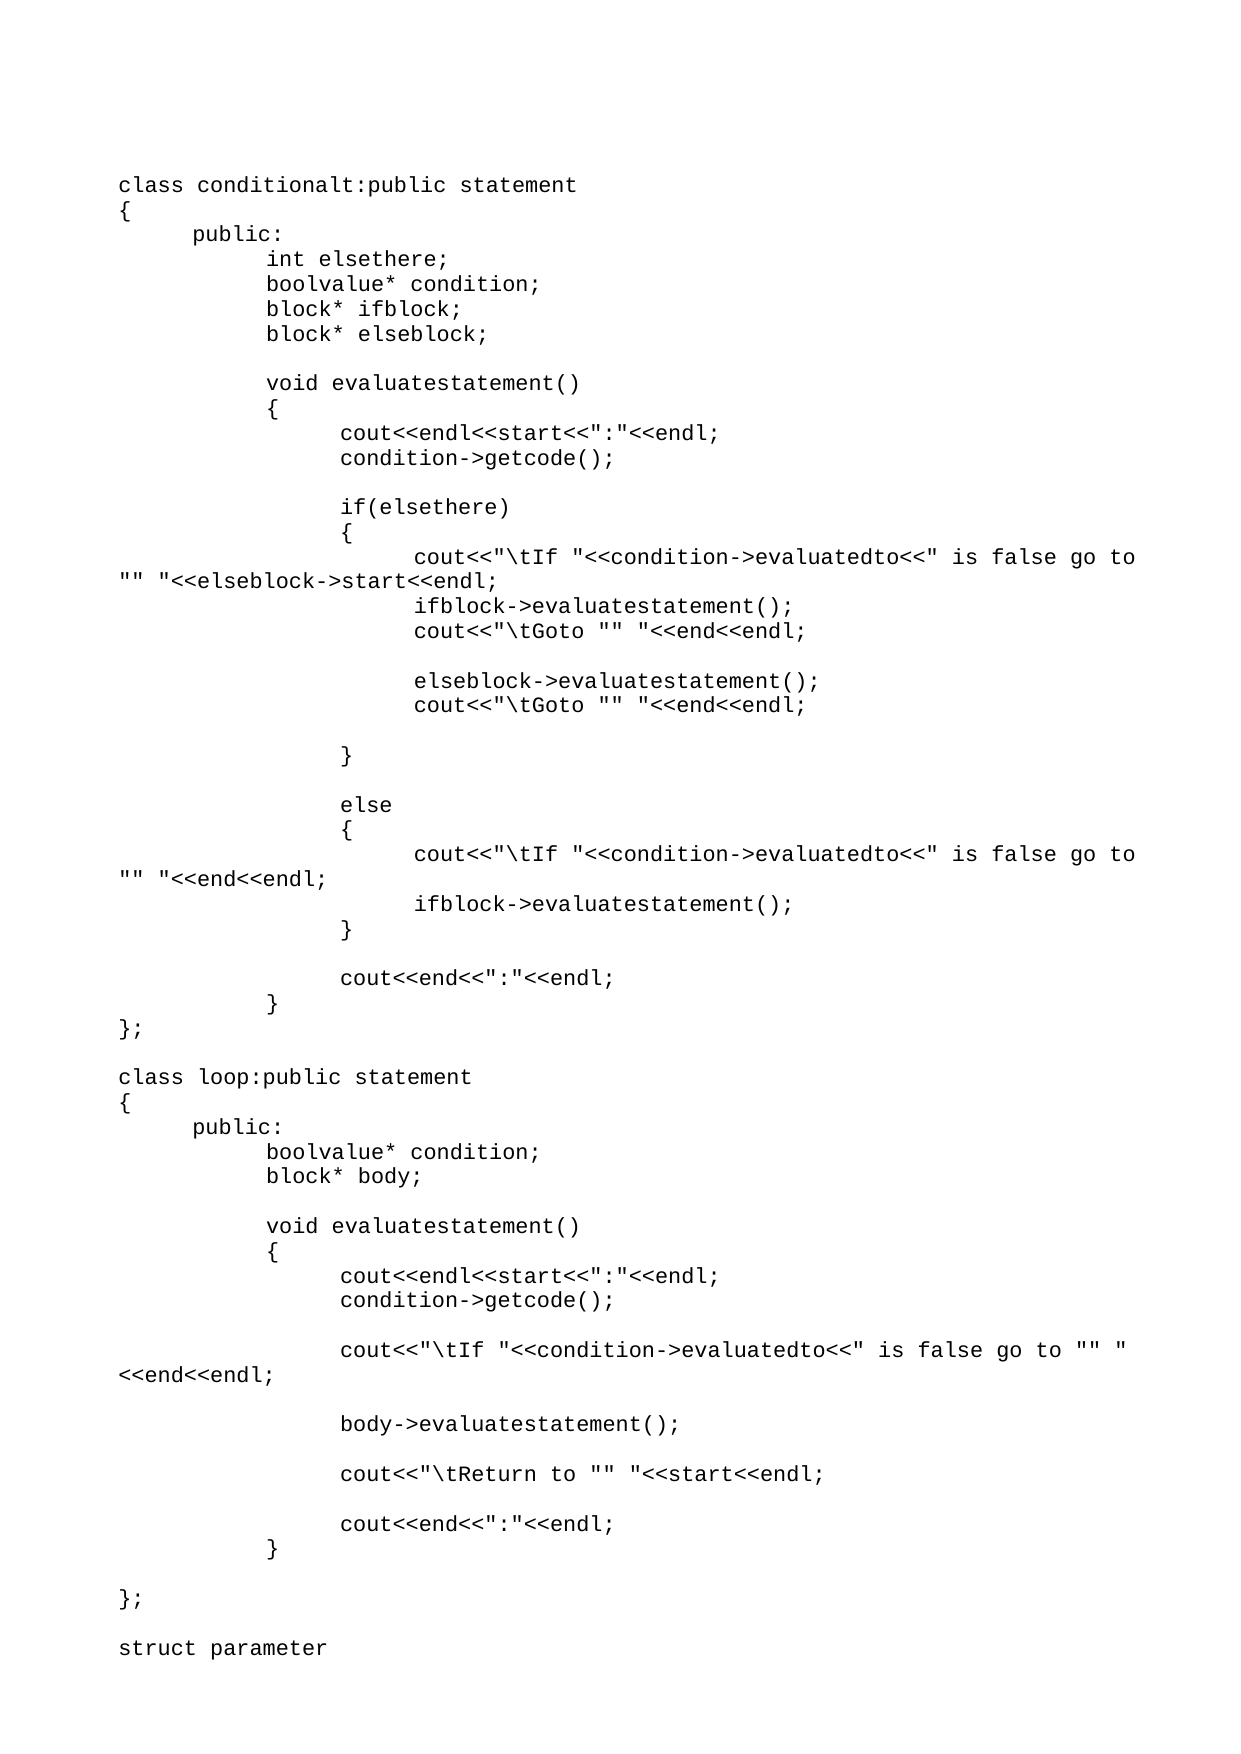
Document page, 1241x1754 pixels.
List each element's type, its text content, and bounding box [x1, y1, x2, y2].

text { [118, 1091, 1157, 1116]
text else [118, 794, 1157, 818]
text } [118, 1537, 1157, 1562]
text block* ifblock; [118, 298, 1157, 323]
text cout<<"\tIf "<<condition->evaluatedto<<" is false go to "" "<<end<<endl; [118, 843, 1157, 893]
text struct parameter [118, 1637, 1157, 1661]
text boolvalue* condition; [118, 1141, 1157, 1166]
text { [118, 521, 1157, 546]
text class conditionalt:public statement [118, 174, 1157, 199]
text condition->getcode(); [118, 1289, 1157, 1314]
text }; [118, 1017, 1157, 1042]
text boolvalue* condition; [118, 273, 1157, 298]
text cout<<"\tIf "<<condition->evaluatedto<<" is false go to "" " <<end<<endl; [118, 1339, 1157, 1389]
text cout<<"\tIf "<<condition->evaluatedto<<" is false go to "" "<<elseblock->start<<endl; [118, 546, 1157, 595]
text void evaluatestatement() [118, 1215, 1157, 1240]
text elseblock->evaluatestatement(); [118, 670, 1157, 694]
text ifblock->evaluatestatement(); [118, 893, 1157, 918]
text ifblock->evaluatestatement(); [118, 595, 1157, 620]
text { [118, 818, 1157, 843]
text { [118, 199, 1157, 223]
text cout<<end<<":"<<endl; [118, 967, 1157, 992]
text }; [118, 1587, 1157, 1612]
text int elsethere; [118, 248, 1157, 273]
text cout<<endl<<start<<":"<<endl; [118, 422, 1157, 447]
text public: [118, 1116, 1157, 1141]
text condition->getcode(); [118, 447, 1157, 471]
text cout<<endl<<start<<":"<<endl; [118, 1265, 1157, 1289]
text cout<<"\tGoto "" "<<end<<endl; [118, 694, 1157, 719]
text { [118, 397, 1157, 422]
text block* elseblock; [118, 323, 1157, 347]
text } [118, 992, 1157, 1017]
text cout<<"\tGoto "" "<<end<<endl; [118, 620, 1157, 645]
text if(elsethere) [118, 496, 1157, 521]
text cout<<end<<":"<<endl; [118, 1513, 1157, 1537]
text class loop:public statement [118, 1066, 1157, 1091]
text } [118, 918, 1157, 942]
text public: [118, 223, 1157, 248]
text block* body; [118, 1166, 1157, 1190]
text { [118, 1240, 1157, 1265]
text body->evaluatestatement(); [118, 1413, 1157, 1438]
text } [118, 744, 1157, 769]
text cout<<"\tReturn to "" "<<start<<endl; [118, 1463, 1157, 1488]
text void evaluatestatement() [118, 372, 1157, 397]
